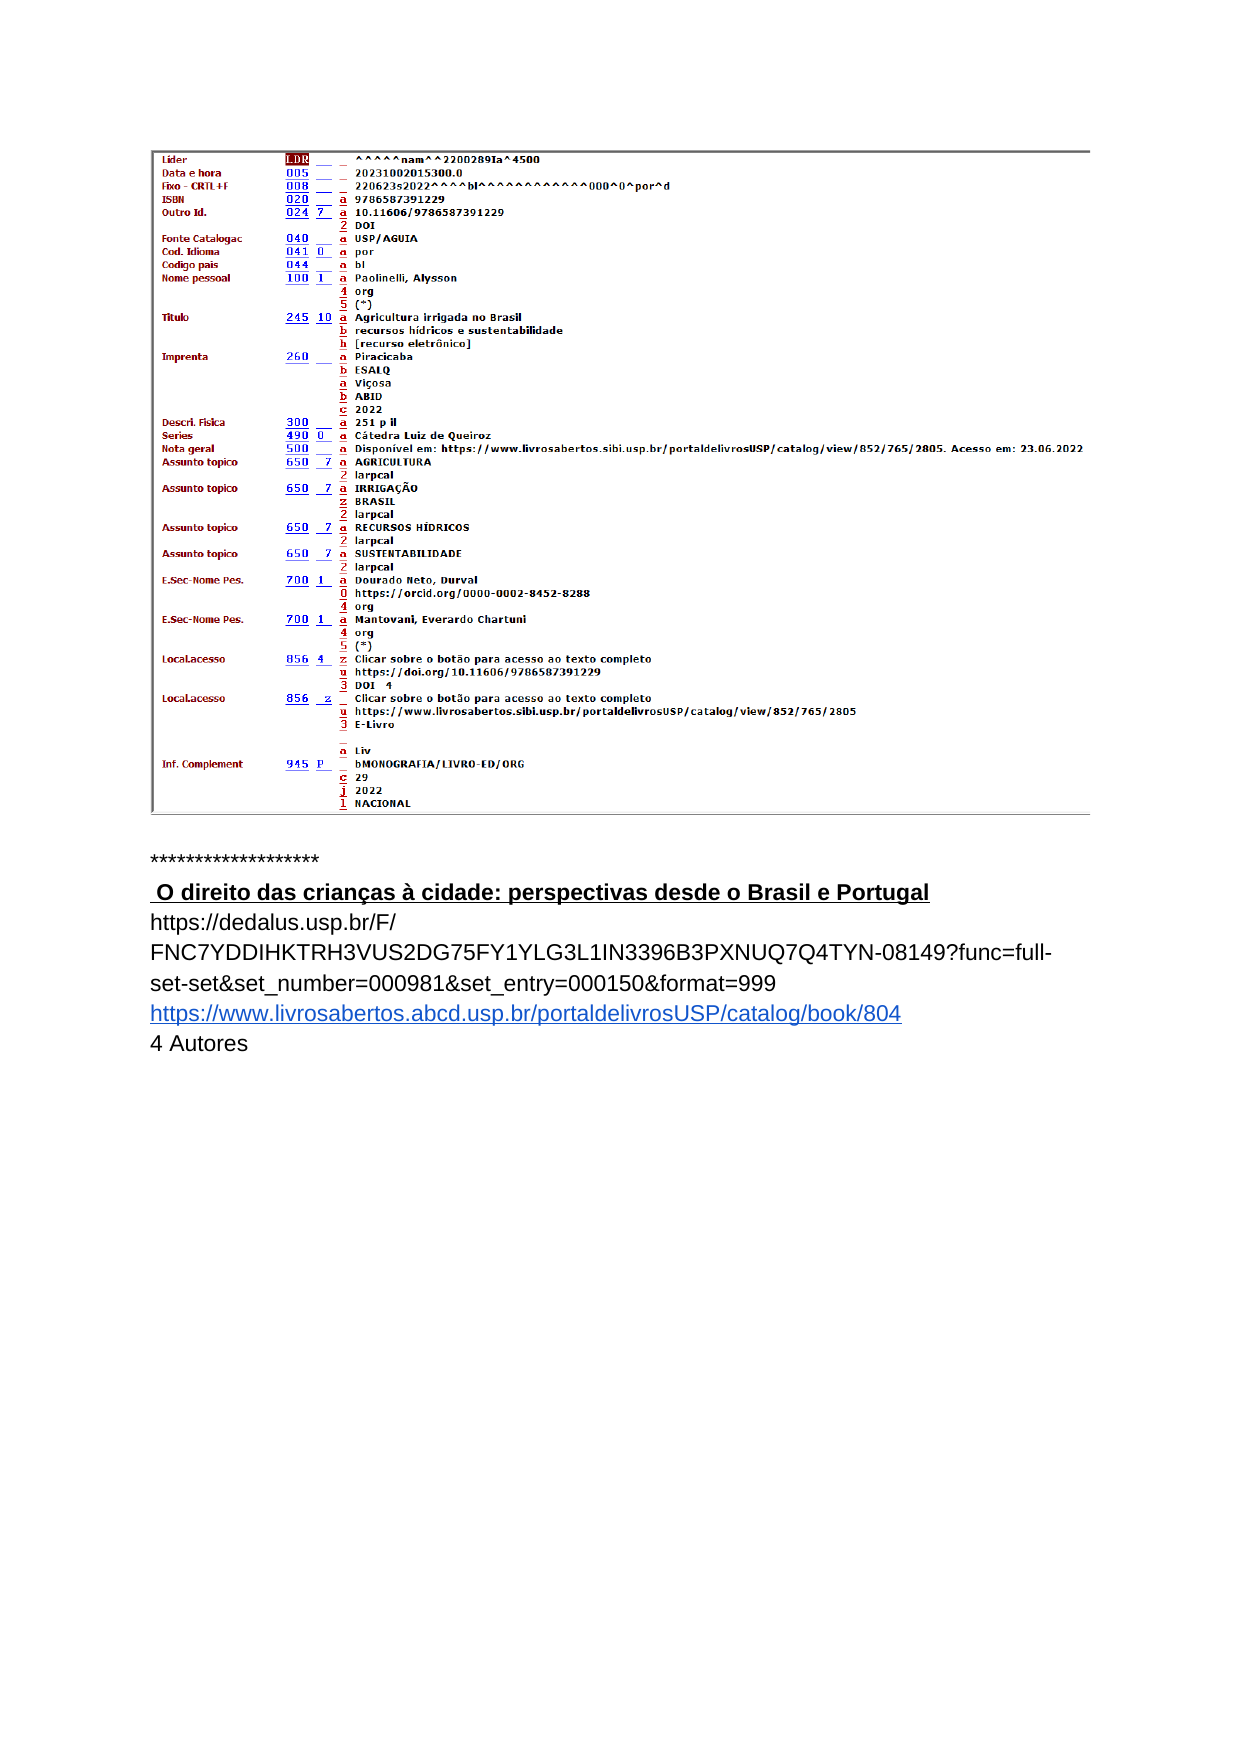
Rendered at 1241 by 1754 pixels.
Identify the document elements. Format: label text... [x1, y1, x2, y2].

text https://www.livrosabertos.abcd.usp.br/portaldelivrosUSP/catalog/book/804 [150, 1000, 1090, 1026]
text 4 Autores [150, 1030, 1090, 1056]
text https://dedalus.usp.br/F/FNC7YDDIHKTRH3VUS2DG75FY1YLG3L1IN3396B3PXNUQ7Q4TYN-08149?func=full-set-set&set_number=000981&set_entry=000150&format=999 [150, 909, 1090, 996]
picture [150, 150, 1091, 815]
text ******************* [150, 849, 1090, 875]
text O direito das crianças à cidade: perspectivas desde o Brasil e Portugal [150, 879, 1090, 905]
